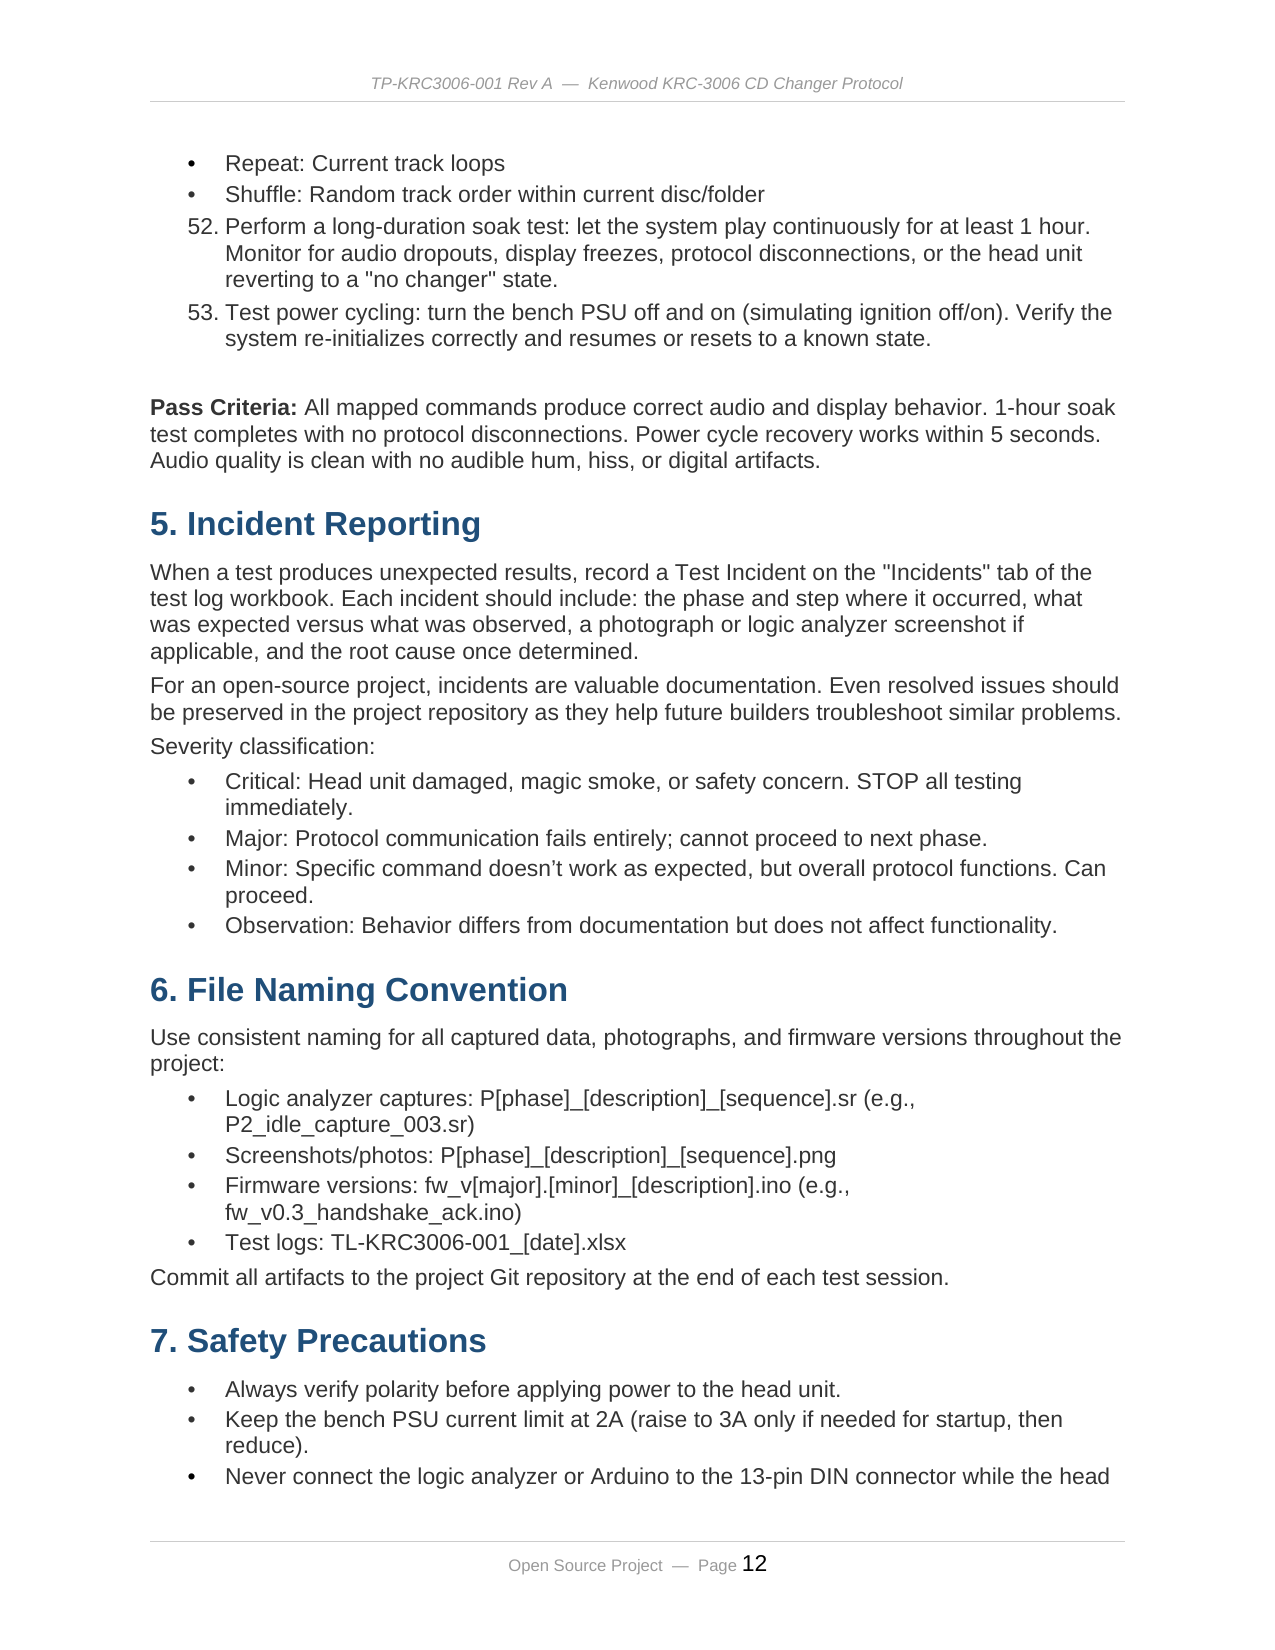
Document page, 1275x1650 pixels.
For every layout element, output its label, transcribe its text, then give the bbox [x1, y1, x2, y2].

text When a test produces unexpected results, record a Test Incident on the "Incidents" tab of the test log workbook. Each incident should include: the phase and step where it occurred, what was expected versus what was observed, a photograph or logic analyzer screenshot if applicable, and the root cause once determined. [150, 558, 1125, 664]
list Logic analyzer captures: P[phase]_[description]_[sequence].sr (e.g., P2_idle_capture_003.sr) [187, 1085, 1125, 1138]
list Firmware versions: fw_v[major].[minor]_[description].ino (e.g., fw_v0.3_handshake_ack.ino) [187, 1172, 1125, 1225]
list Repeat: Current track loops [187, 150, 1125, 176]
subtitle 6. File Naming Convention [150, 970, 1125, 1008]
list Always verify polarity before applying power to the head unit. [187, 1376, 1125, 1402]
list Shuffle: Random track order within current disc/folder [187, 181, 1125, 207]
text Severity classification: [150, 733, 1125, 760]
subtitle 5. Incident Reporting [150, 504, 1125, 543]
text Commit all artifacts to the project Git repository at the end of each test session. [150, 1264, 1125, 1290]
list Never connect the logic analyzer or Arduino to the 13-pin DIN connector while the head [187, 1463, 1125, 1489]
list Critical: Head unit damaged, magic smoke, or safety concern. STOP all testing immediately. [187, 768, 1125, 821]
list Observation: Behavior differs from documentation but does not affect functionality. [187, 912, 1125, 939]
list Major: Protocol communication fails entirely; cannot proceed to next phase. [187, 825, 1125, 851]
list Test logs: TL-KRC3006-001_[date].xlsx [187, 1229, 1125, 1256]
text For an open-source project, incidents are valuable documentation. Even resolved issues should be preserved in the project repository as they help future builders troubleshoot similar problems. [150, 672, 1125, 725]
text Pass Criteria: All mapped commands produce correct audio and display behavior. 1-hour soak test completes with no protocol disconnections. Power cycle recovery works within 5 seconds. Audio quality is clean with no audible hum, hiss, or digital artifacts. [150, 394, 1125, 473]
list Perform a long-duration soak test: let the system play continuously for at least 1 hour. Monitor for audio dropouts, display freezes, protocol disconnections, or the head unit reverting to a "no changer" state. [187, 213, 1125, 292]
list Minor: Specific command doesn’t work as expected, but overall protocol functions. Can proceed. [187, 855, 1125, 908]
list Keep the bench PSU current limit at 2A (raise to 3A only if needed for startup, then reduce). [187, 1406, 1125, 1459]
text Use consistent naming for all captured data, photographs, and firmware versions throughout the project: [150, 1024, 1125, 1077]
list Test power cycling: turn the bench PSU off and on (simulating ignition off/on). Verify the system re-initializes correctly and resumes or resets to a known state. [187, 298, 1125, 351]
subtitle 7. Safety Precautions [150, 1322, 1125, 1360]
list Screenshots/photos: P[phase]_[description]_[sequence].png [187, 1142, 1125, 1168]
